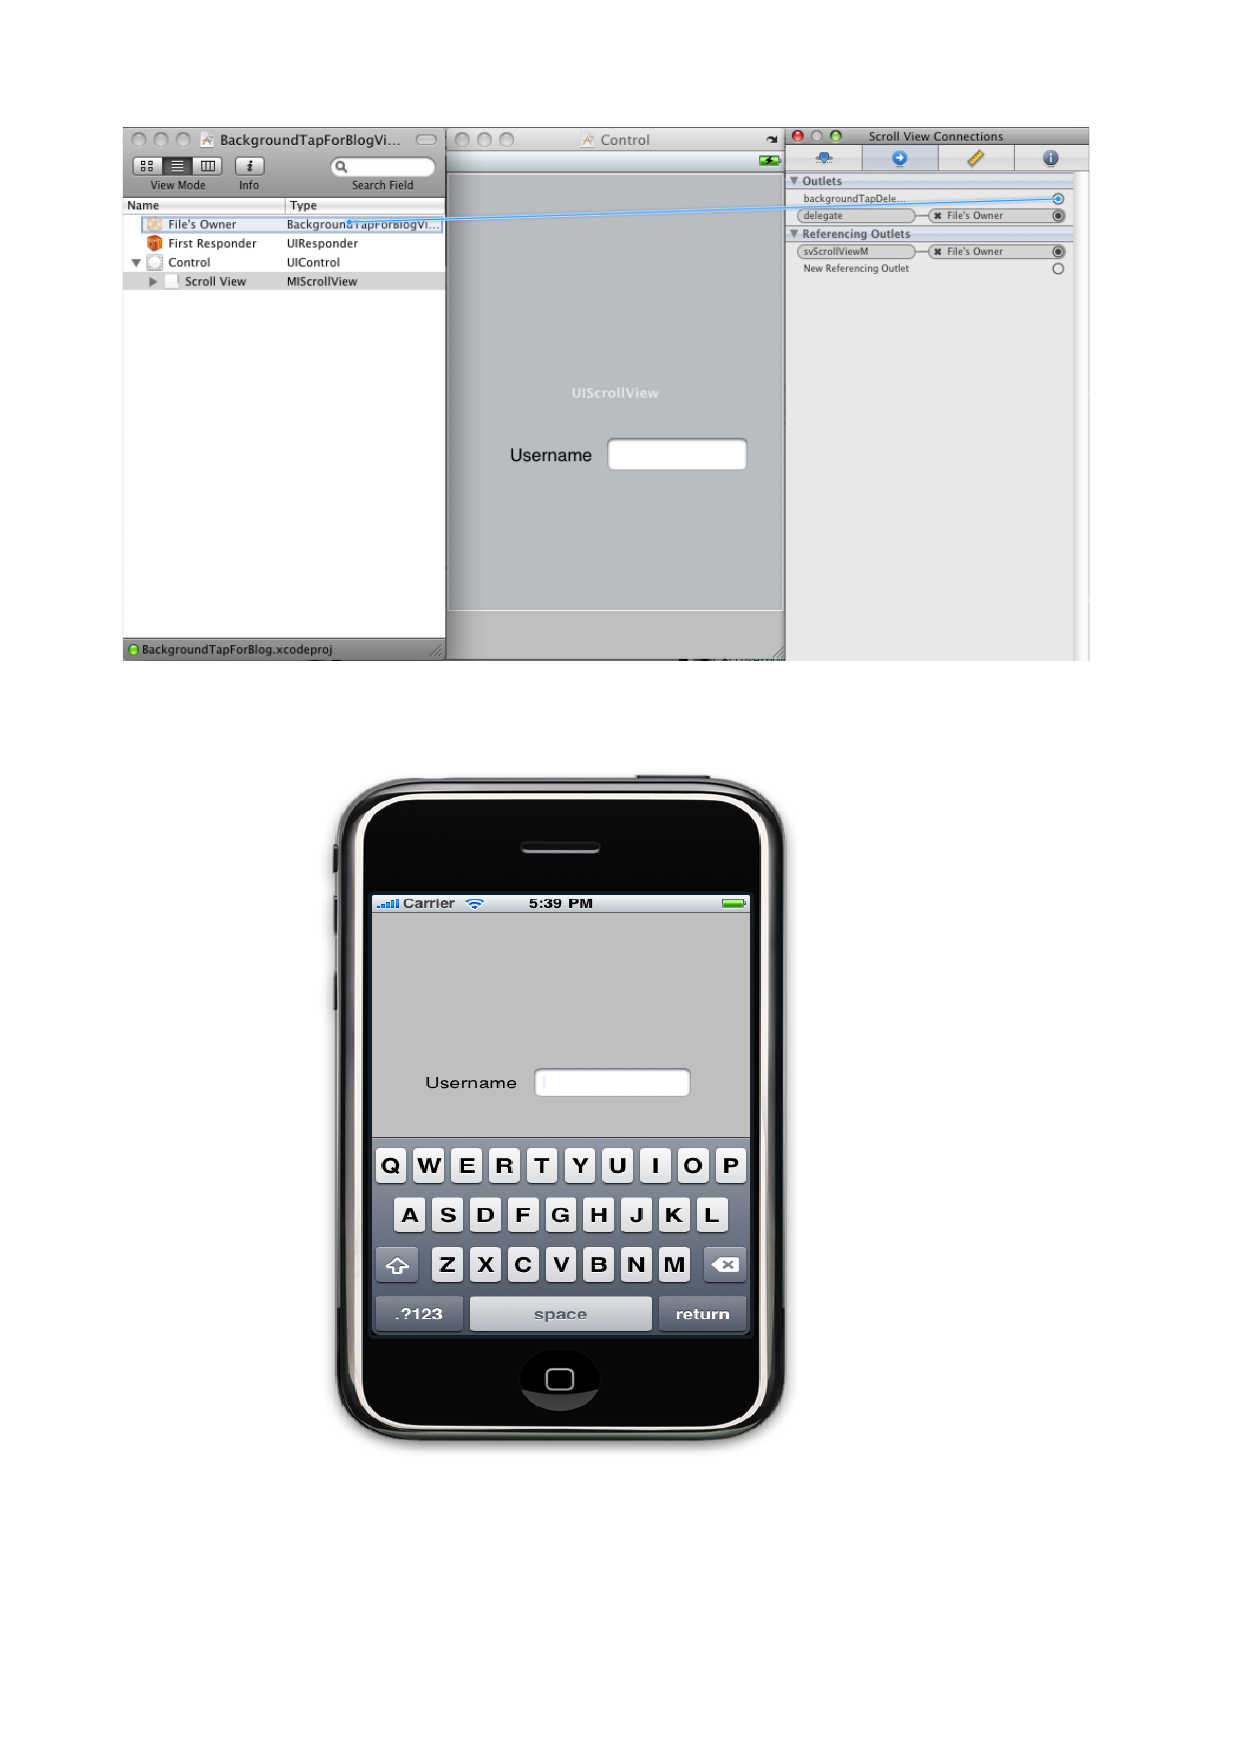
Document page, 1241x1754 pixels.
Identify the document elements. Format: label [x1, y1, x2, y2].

picture [317, 767, 806, 1473]
picture [122, 127, 1090, 661]
